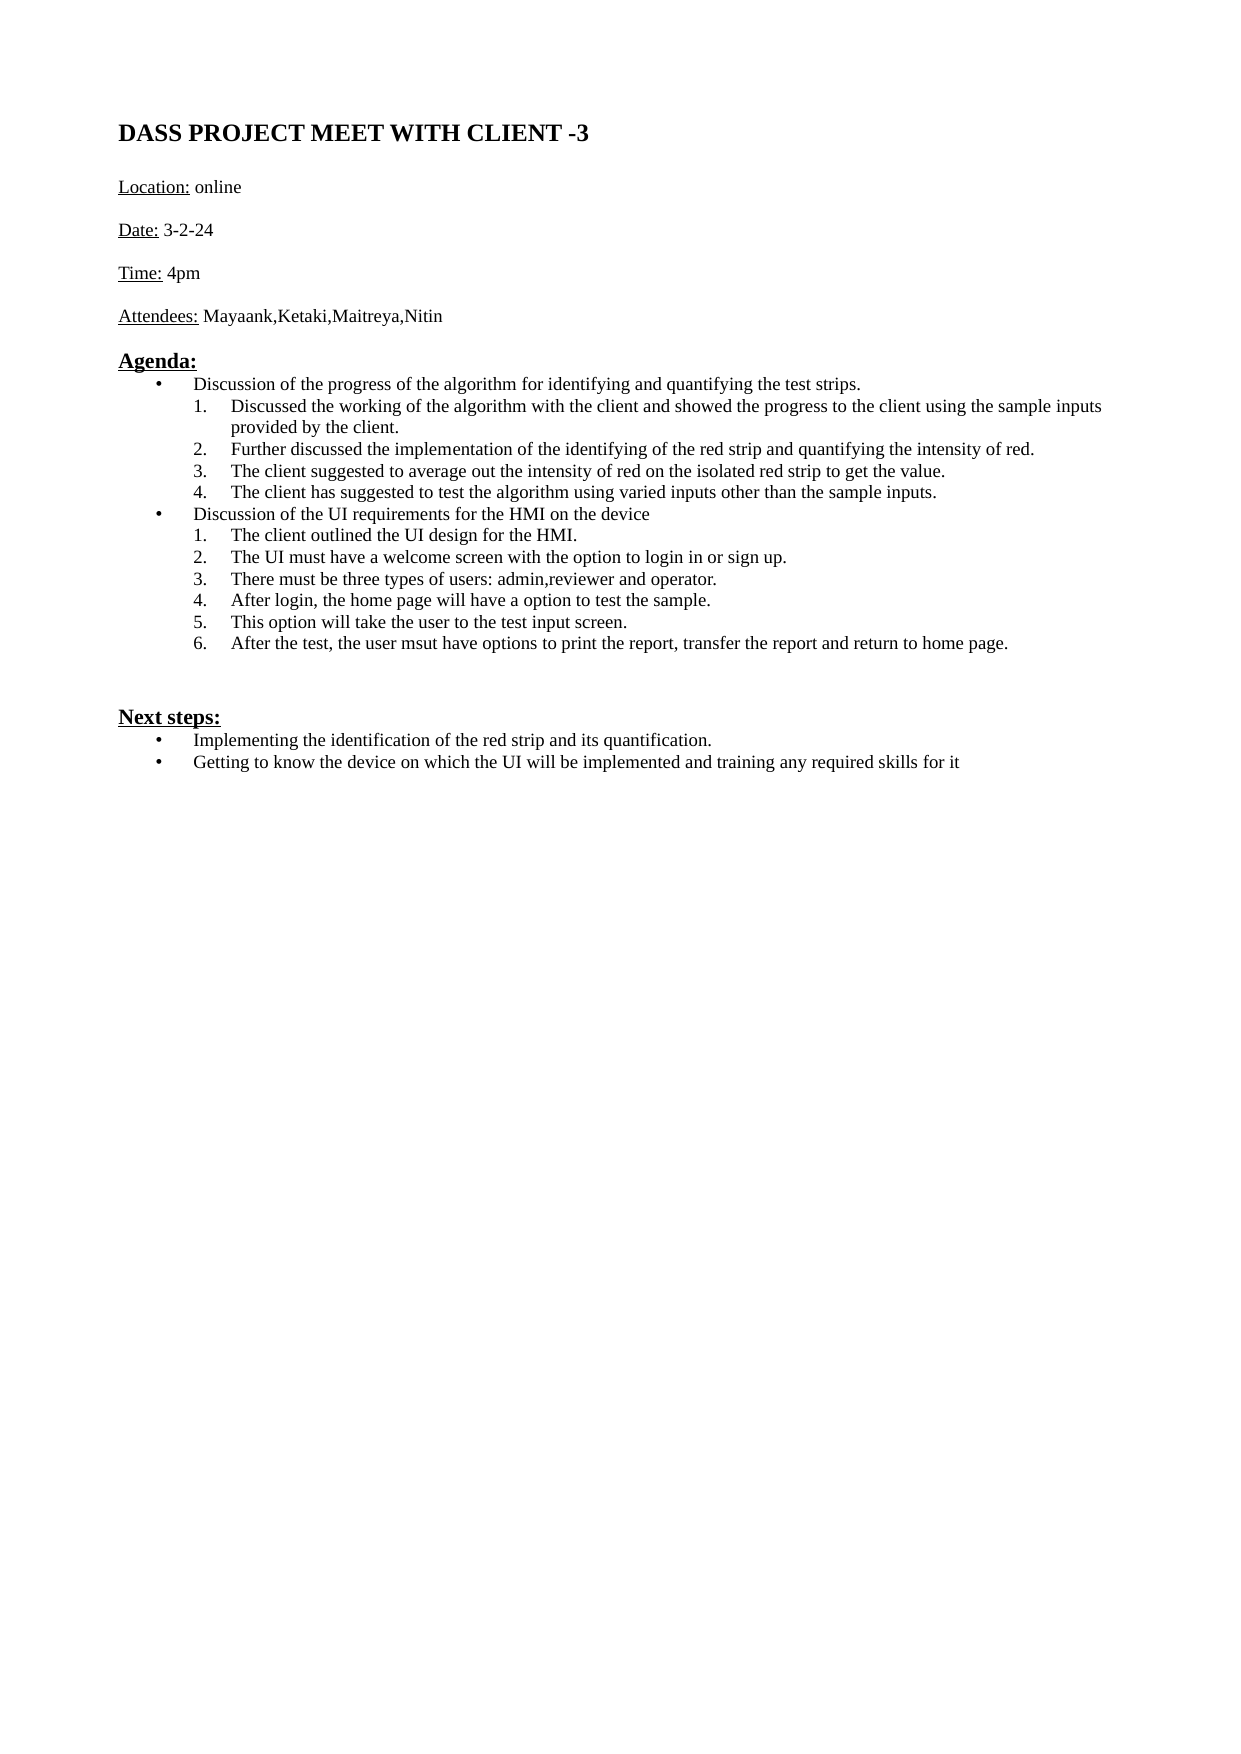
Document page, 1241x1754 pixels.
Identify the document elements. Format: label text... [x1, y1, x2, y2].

text Attendees: Mayaank,Ketaki,Maitreya,Nitin [118, 305, 1122, 327]
text Time: 4pm [118, 262, 1122, 283]
text Date: 3-2-24 [118, 219, 1122, 240]
text Next steps: [118, 704, 1122, 729]
list Discussed the working of the algorithm with the client and showed the progress to the client using the sample inputs provided by the client. [193, 395, 1122, 438]
list The UI must have a welcome screen with the option to login in or sign up. [193, 546, 1122, 567]
list The client has suggested to test the algorithm using varied inputs other than the sample inputs. [193, 481, 1122, 503]
list There must be three types of users: admin,reviewer and operator. [193, 567, 1122, 589]
list Implementing the identification of the red strip and its quantification. [156, 729, 1122, 751]
text Location: online [118, 176, 1122, 197]
list Discussion of the progress of the algorithm for identifying and quantifying the test strips. [156, 373, 1122, 395]
list The client outlined the UI design for the HMI. [193, 524, 1122, 546]
text Agenda: [118, 348, 1122, 373]
list Further discussed the implem entation of the identifying of the red strip and quantifying the intensity of red. [193, 438, 1122, 459]
list After login, the home page will have a option to test the sample. [193, 589, 1122, 611]
list Getting to know the device on which the UI will be implemented and training any required skills for it [156, 751, 1122, 772]
list Discussion of the UI requirements for the HMI on the device [156, 503, 1122, 524]
list This option will take the user to the test input screen. [193, 611, 1122, 632]
list After the test, the user msut have options to print the report, transfer the report and return to home page. [193, 632, 1122, 654]
list The client suggested to average out the intensity of red on the isolated red strip to get the value. [193, 459, 1122, 481]
text DASS PROJECT MEET WITH CLIENT -3 [118, 118, 1122, 147]
